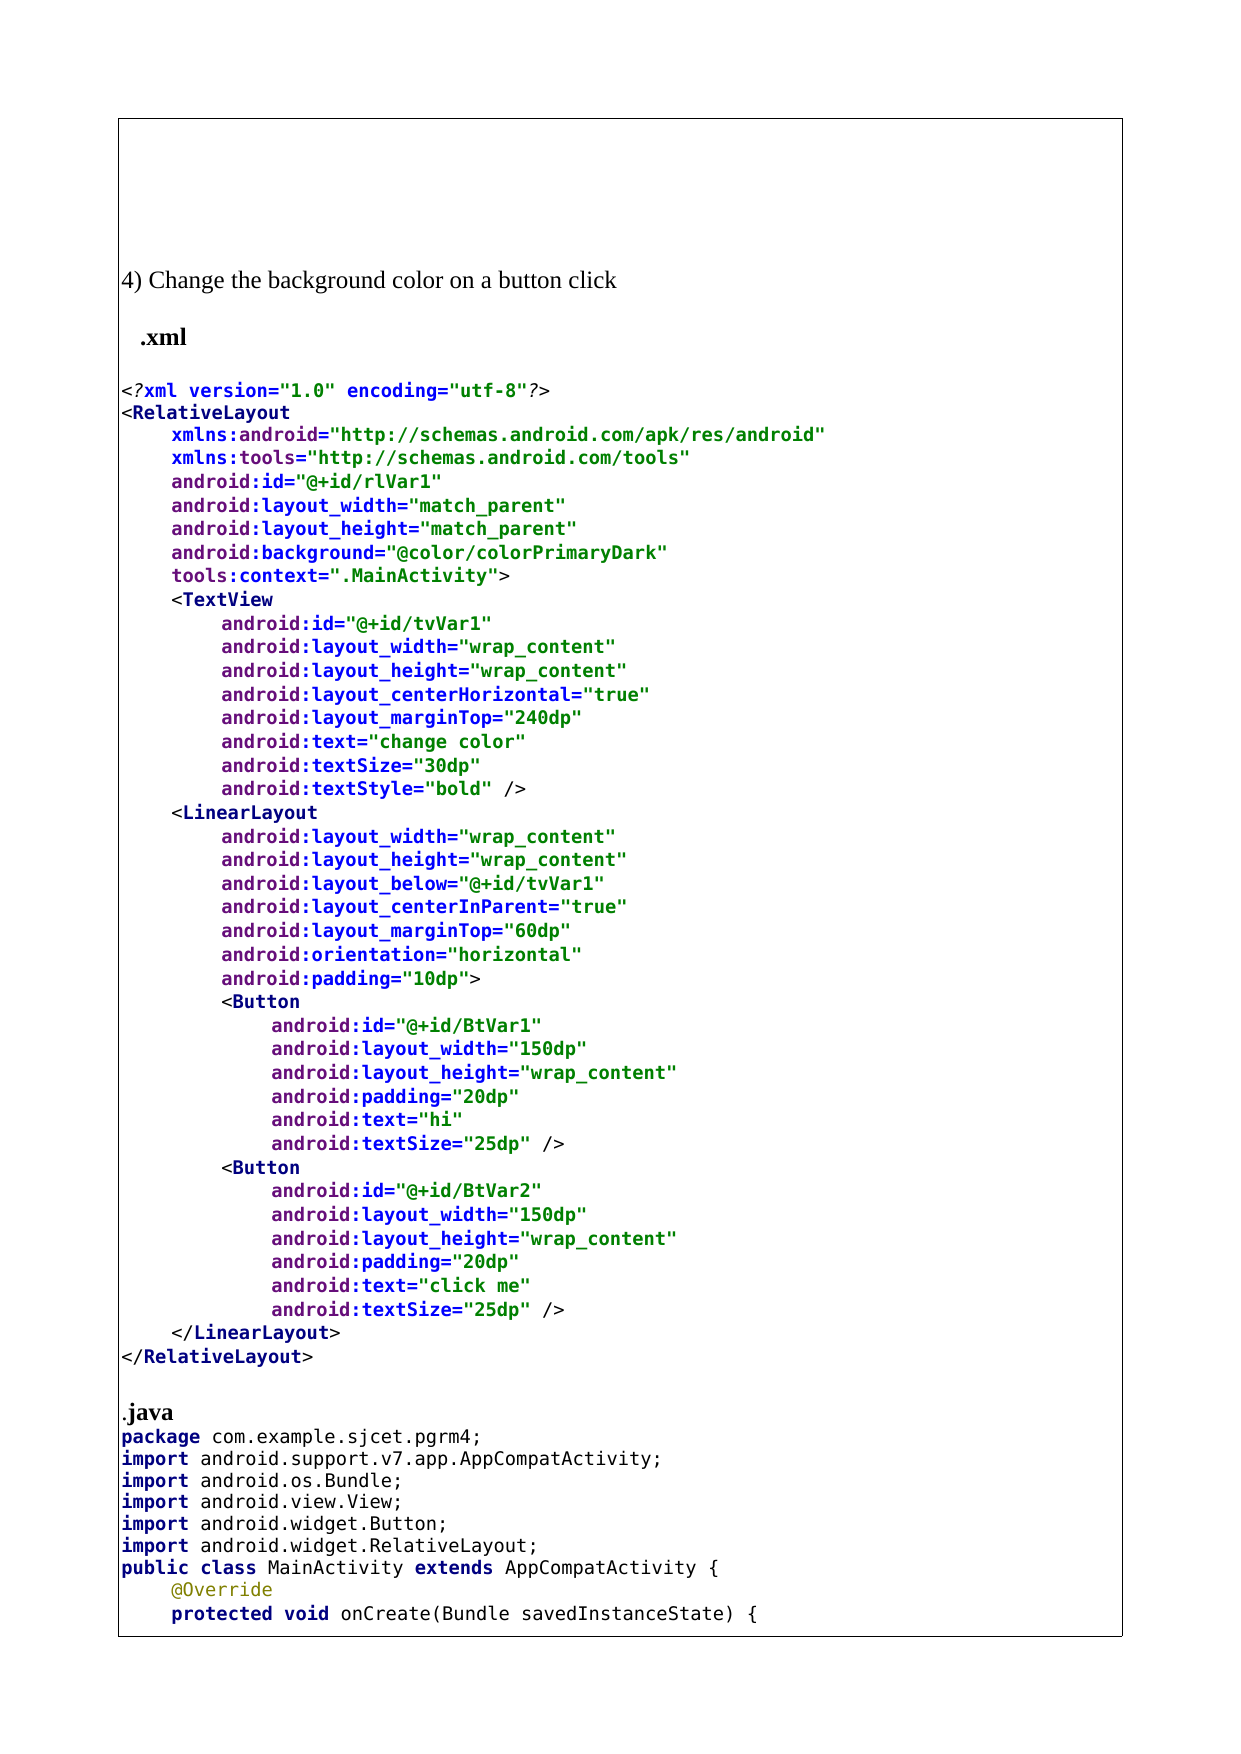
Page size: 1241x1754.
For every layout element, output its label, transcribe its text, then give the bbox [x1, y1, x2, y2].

text android:layout_marginTop="60dp" [121, 920, 1119, 944]
text import android.widget.Button; [121, 1513, 1119, 1535]
text tools:context=".MainActivity"> [121, 566, 1119, 589]
text android:layout_centerInParent="true" [121, 897, 1119, 920]
text <?xml version="1.0" encoding="utf-8"?> [121, 380, 1119, 402]
text android:layout_width="wrap_content" [121, 826, 1119, 849]
text android:text="click me" [121, 1275, 1119, 1298]
text android:text="change color" [121, 731, 1119, 755]
text @Override [121, 1579, 1119, 1603]
text android:padding="10dp"> [121, 967, 1119, 991]
text </LinearLayout> [121, 1322, 1119, 1346]
text android:id="@+id/tvVar1" [121, 613, 1119, 636]
text android:background="@color/colorPrimaryDark" [121, 542, 1119, 566]
text android:layout_width="wrap_content" [121, 636, 1119, 660]
text android:textSize="25dp" /> [121, 1133, 1119, 1157]
text android:orientation="horizontal" [121, 944, 1119, 967]
text android:textStyle="bold" /> [121, 778, 1119, 802]
text 4) Change the background color on a button click [121, 265, 1119, 294]
text xmlns:tools="http://schemas.android.com/tools" [121, 447, 1119, 471]
text import android.view.View; [121, 1492, 1119, 1513]
text android:id="@+id/rlVar1" [121, 471, 1119, 494]
text protected void onCreate(Bundle savedInstanceState) { [121, 1603, 1119, 1626]
text android:textSize="25dp" /> [121, 1298, 1119, 1322]
text android:layout_height="wrap_content" [121, 1062, 1119, 1086]
text android:id="@+id/BtVar1" [121, 1015, 1119, 1038]
text <LinearLayout [121, 802, 1119, 826]
text package com.example.sjcet.pgrm4; [121, 1426, 1119, 1448]
text android:layout_height="match_parent" [121, 518, 1119, 542]
text android:layout_below="@+id/tvVar1" [121, 873, 1119, 897]
text </RelativeLayout> [121, 1346, 1119, 1368]
text android:padding="20dp" [121, 1086, 1119, 1109]
text android:layout_height="wrap_content" [121, 849, 1119, 873]
text <Button [121, 991, 1119, 1015]
text android:layout_height="wrap_content" [121, 1228, 1119, 1251]
text .java [121, 1397, 1119, 1426]
text import android.os.Bundle; [121, 1470, 1119, 1492]
text android:layout_centerHorizontal="true" [121, 684, 1119, 707]
text import android.widget.RelativeLayout; [121, 1535, 1119, 1557]
text <RelativeLayout [121, 402, 1119, 424]
text android:padding="20dp" [121, 1251, 1119, 1275]
text android:layout_marginTop="240dp" [121, 707, 1119, 731]
text <TextView [121, 589, 1119, 613]
text <Button [121, 1157, 1119, 1180]
text android:id="@+id/BtVar2" [121, 1180, 1119, 1204]
text android:layout_height="wrap_content" [121, 660, 1119, 684]
text xmlns:android="http://schemas.android.com/apk/res/android" [121, 424, 1119, 447]
text android:layout_width="150dp" [121, 1038, 1119, 1062]
text android:layout_width="match_parent" [121, 494, 1119, 518]
text android:text="hi" [121, 1109, 1119, 1133]
text android:textSize="30dp" [121, 755, 1119, 778]
text android:layout_width="150dp" [121, 1204, 1119, 1228]
text import android.support.v7.app.AppCompatActivity; [121, 1448, 1119, 1470]
text .xml [121, 322, 1119, 351]
text public class MainActivity extends AppCompatActivity { [121, 1557, 1119, 1579]
